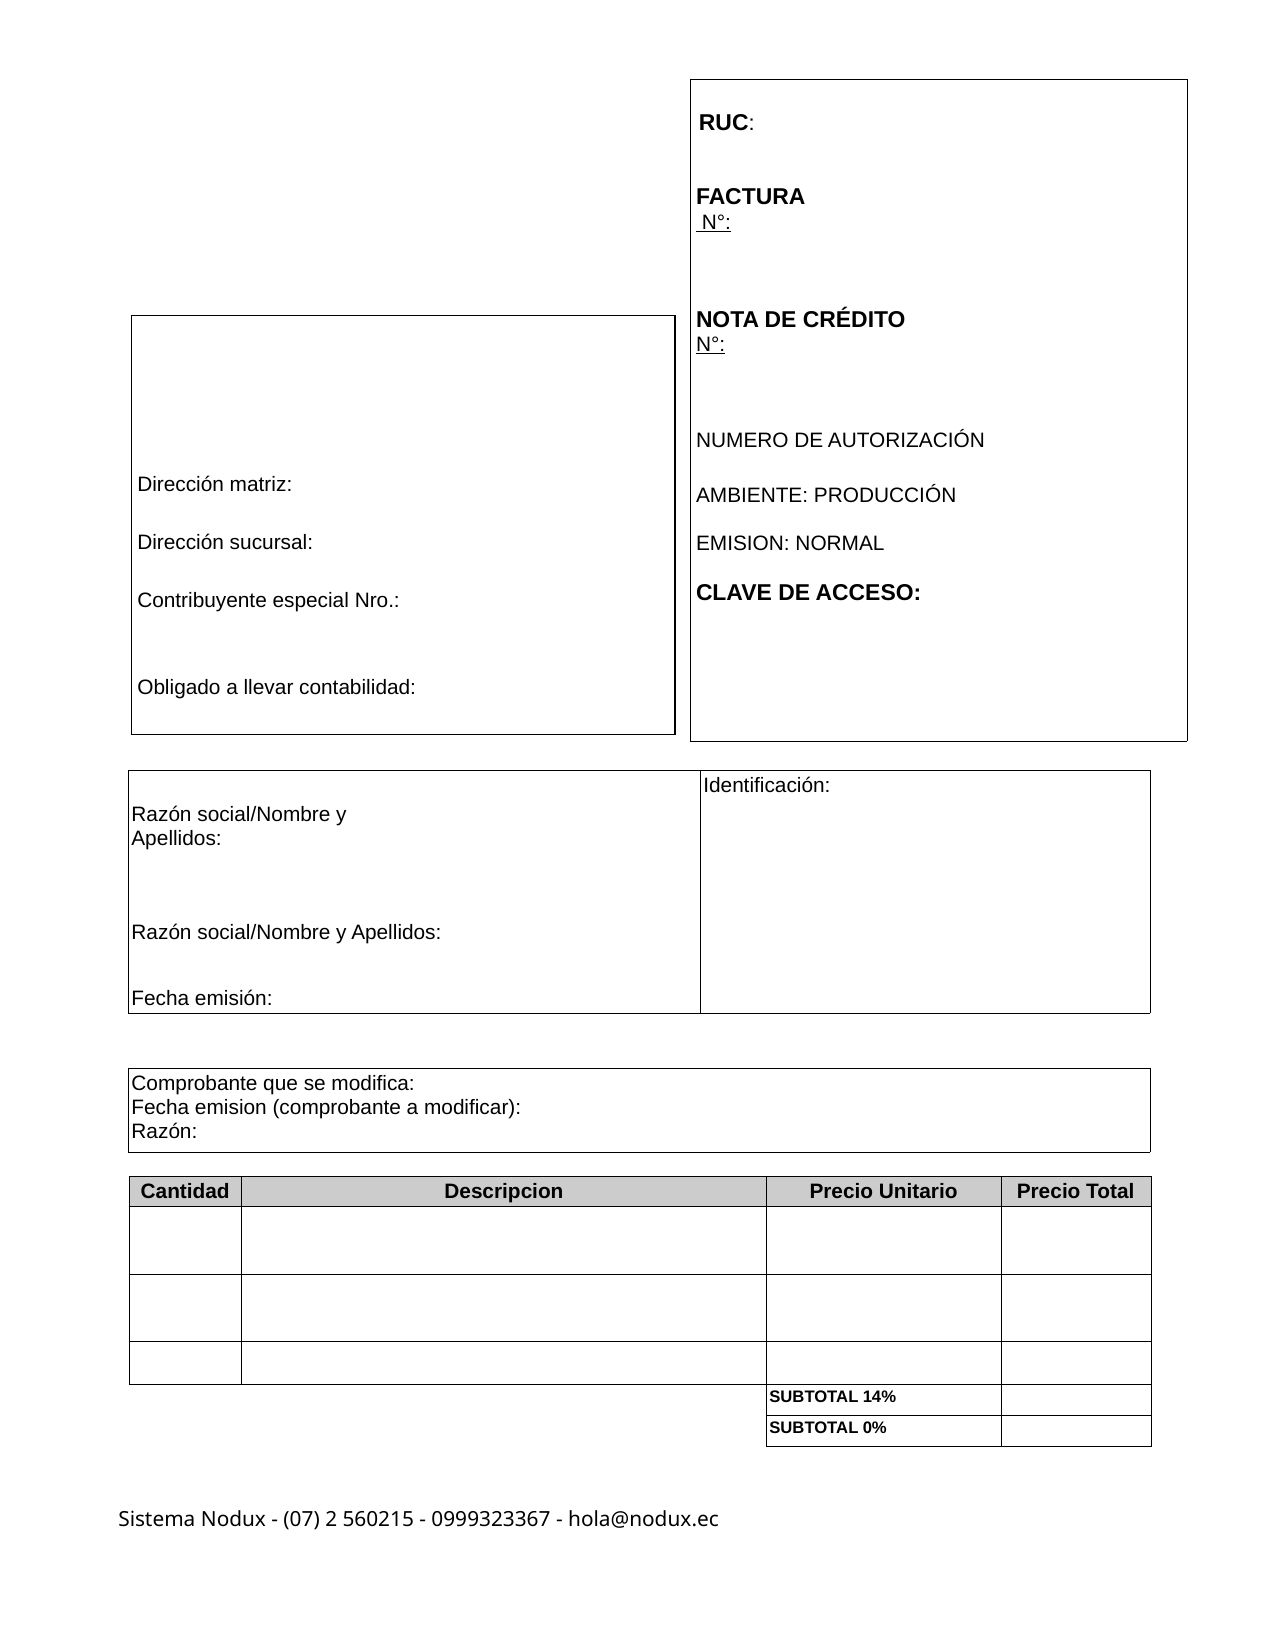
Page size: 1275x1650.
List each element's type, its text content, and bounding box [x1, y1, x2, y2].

table_cell <line.quantity> [130, 1275, 241, 1341]
table_header <if test="invoice.party.commercial_name != ''"> Razón social/Nombre y Apellidos:<invoice.party.commercial_name> </if> <if test="invoice.party.commercial_name == ''"> Razón social/Nombre y Apellidos:<invoice.party.name> </if> Fecha emisión: <invoice.invoice_date> [129, 771, 700, 1013]
table_header <invoice.company.party.name> <if test="company.party.commercial_name"> <company.party.commercial_name> </if> <if test="company.party.addresses"> Dirección matriz: <company.party.addresses[0].street> </if> Dirección sucursal: <if test="company.party.contribuyente_especial_nro"> Contribuyente especial Nro.: <company.party.contribuyente_especial_nro> </if> Obligado a llevar contabilidad: <invoice.company.party.mandatory_accounting> [132, 316, 674, 734]
table_cell [129, 1415, 241, 1446]
table_cell <subtotal14> [1002, 1385, 1151, 1415]
table_header RUC: <invoice.company.party.vat_code> <if test="invoice.type == 'e_invoice'"> FACTURA N°:<invoice.invoice_number and ' ' + invoice.invoice_number or ''> </if> <if test="invoice.type == 'e_credit_note'"> NOTA DE CRÉDITO N°:<invoice.invoice_number and ' ' + invoice.invoice_number or ''> </if> NUMERO DE AUTORIZACIÓN <invoice.numero_autorizacion> AMBIENTE: PRODUCCIÓN EMISION: NORMAL CLAVE DE ACCESO: <invoice.numero_autorizacion> [691, 655, 1187, 741]
text <if test="invoice.type == 'e_credit_note'"> [118, 1040, 1206, 1064]
table_header Descripcion [242, 1177, 766, 1206]
table_cell <line.amount> [1002, 1275, 1151, 1341]
table_header RUC: <invoice.company.party.vat_code> <if test="invoice.type == 'e_invoice'"> FACTURA N°:<invoice.invoice_number and ' ' + invoice.invoice_number or ''> </if> <if test="invoice.type == 'e_credit_note'"> NOTA DE CRÉDITO N°:<invoice.invoice_number and ' ' + invoice.invoice_number or ''> </if> NUMERO DE AUTORIZACIÓN <invoice.numero_autorizacion> AMBIENTE: PRODUCCIÓN EMISION: NORMAL CLAVE DE ACCESO: <invoice.numero_autorizacion> [691, 80, 1187, 654]
table_cell <line.description> [242, 1275, 766, 1341]
table_cell [242, 1207, 766, 1274]
table_cell [767, 1342, 1001, 1384]
table_cell <for each="line in invoice.lines"> [130, 1207, 241, 1274]
table_cell <subtotal0> [1002, 1416, 1151, 1446]
table_cell [241, 1415, 766, 1446]
table_cell </for> [130, 1342, 241, 1384]
table_cell [129, 1385, 241, 1415]
table_header Precio Unitario [767, 1177, 1001, 1206]
table_header Identificación: <invoice.party.vat_code> [701, 771, 1150, 1013]
table_cell SUBTOTAL 14% [767, 1385, 1001, 1415]
table_cell SUBTOTAL 0% [767, 1416, 1001, 1446]
table_header Cantidad [130, 1177, 241, 1206]
table_cell [1002, 1342, 1151, 1384]
table_header [118, 79, 690, 741]
table_cell [1002, 1207, 1151, 1274]
table_header Precio Total [1002, 1177, 1151, 1206]
table_header Comprobante que se modifica: <numero> Fecha emision (comprobante a modificar): <fecha> Razón: <motivo> [129, 1069, 1150, 1152]
table_cell [241, 1385, 766, 1415]
table_cell <line.unit_price> [767, 1275, 1001, 1341]
text <for each="invoice in objects"> [118, 27, 1206, 55]
table_cell [242, 1342, 766, 1384]
table_cell [767, 1207, 1001, 1274]
